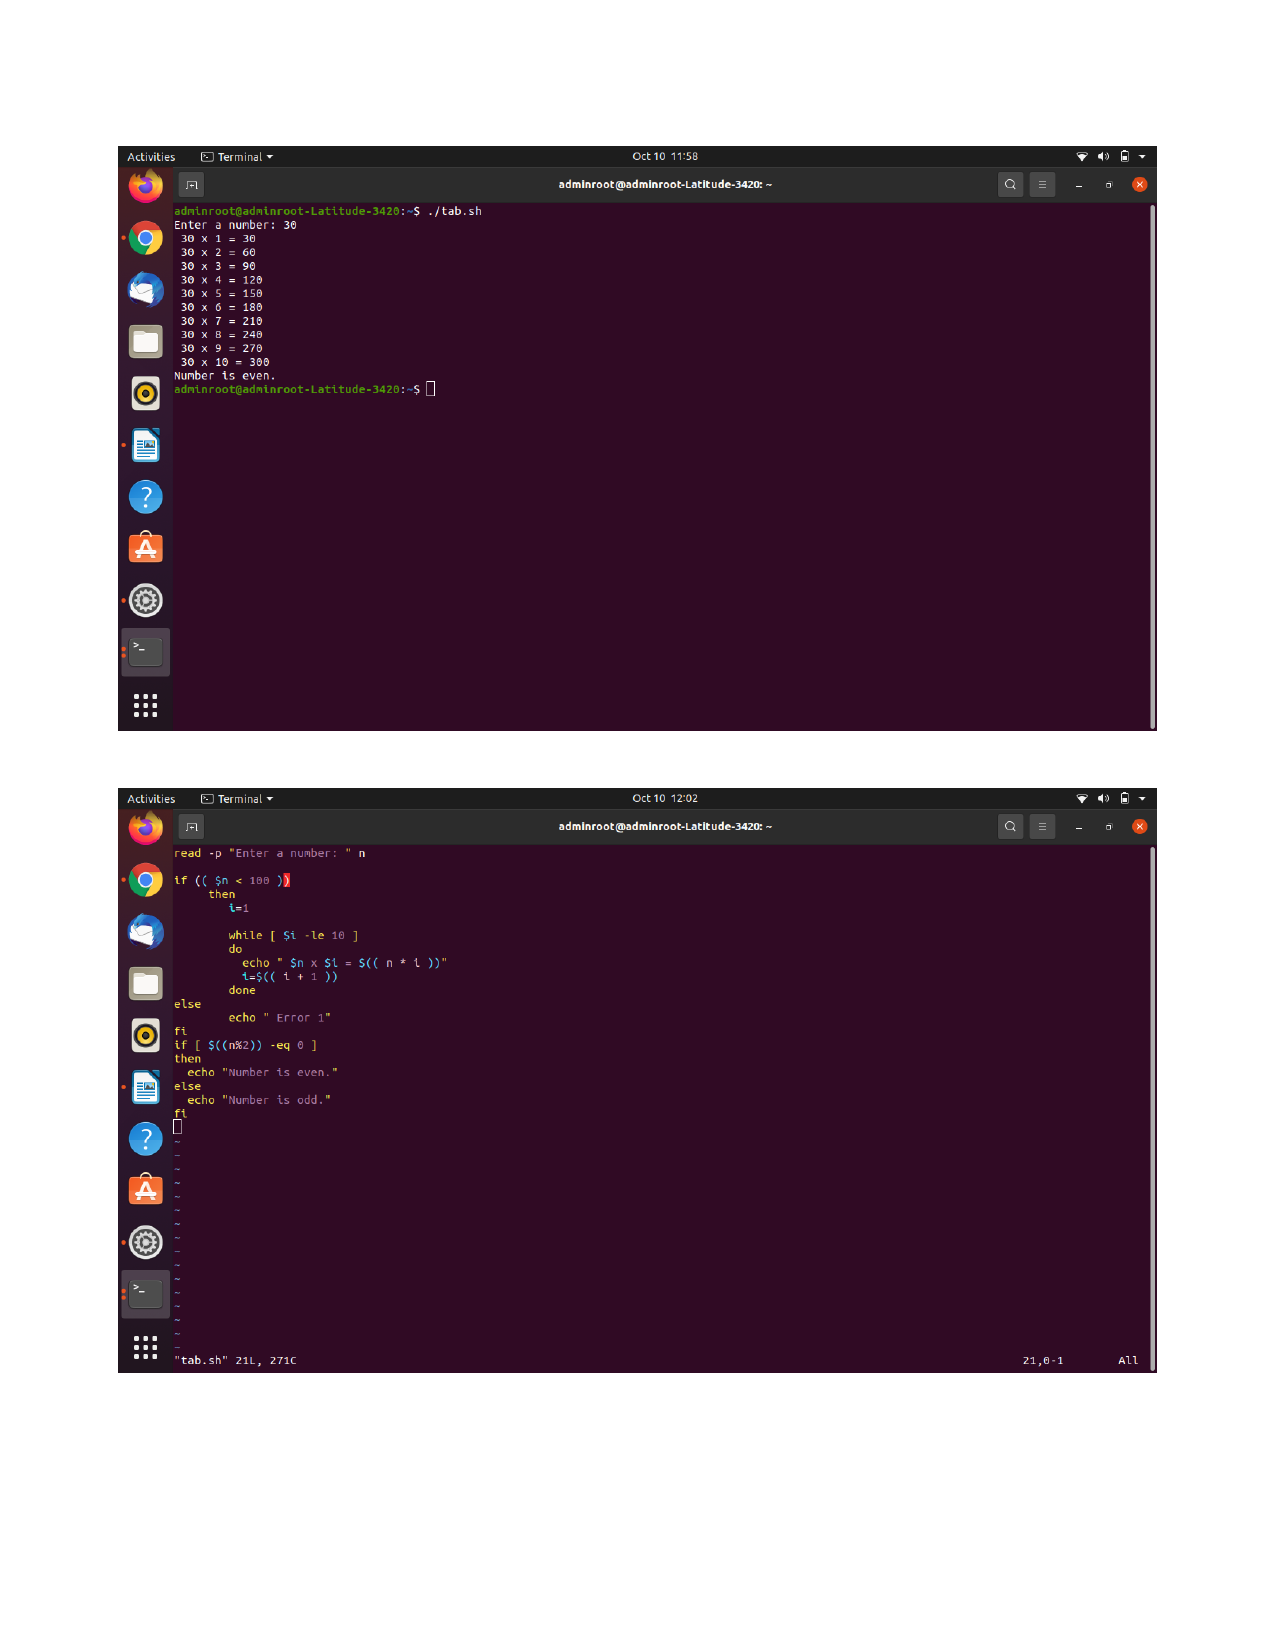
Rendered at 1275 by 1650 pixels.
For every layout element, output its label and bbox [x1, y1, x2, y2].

picture [118, 788, 1157, 1373]
picture [118, 146, 1157, 731]
